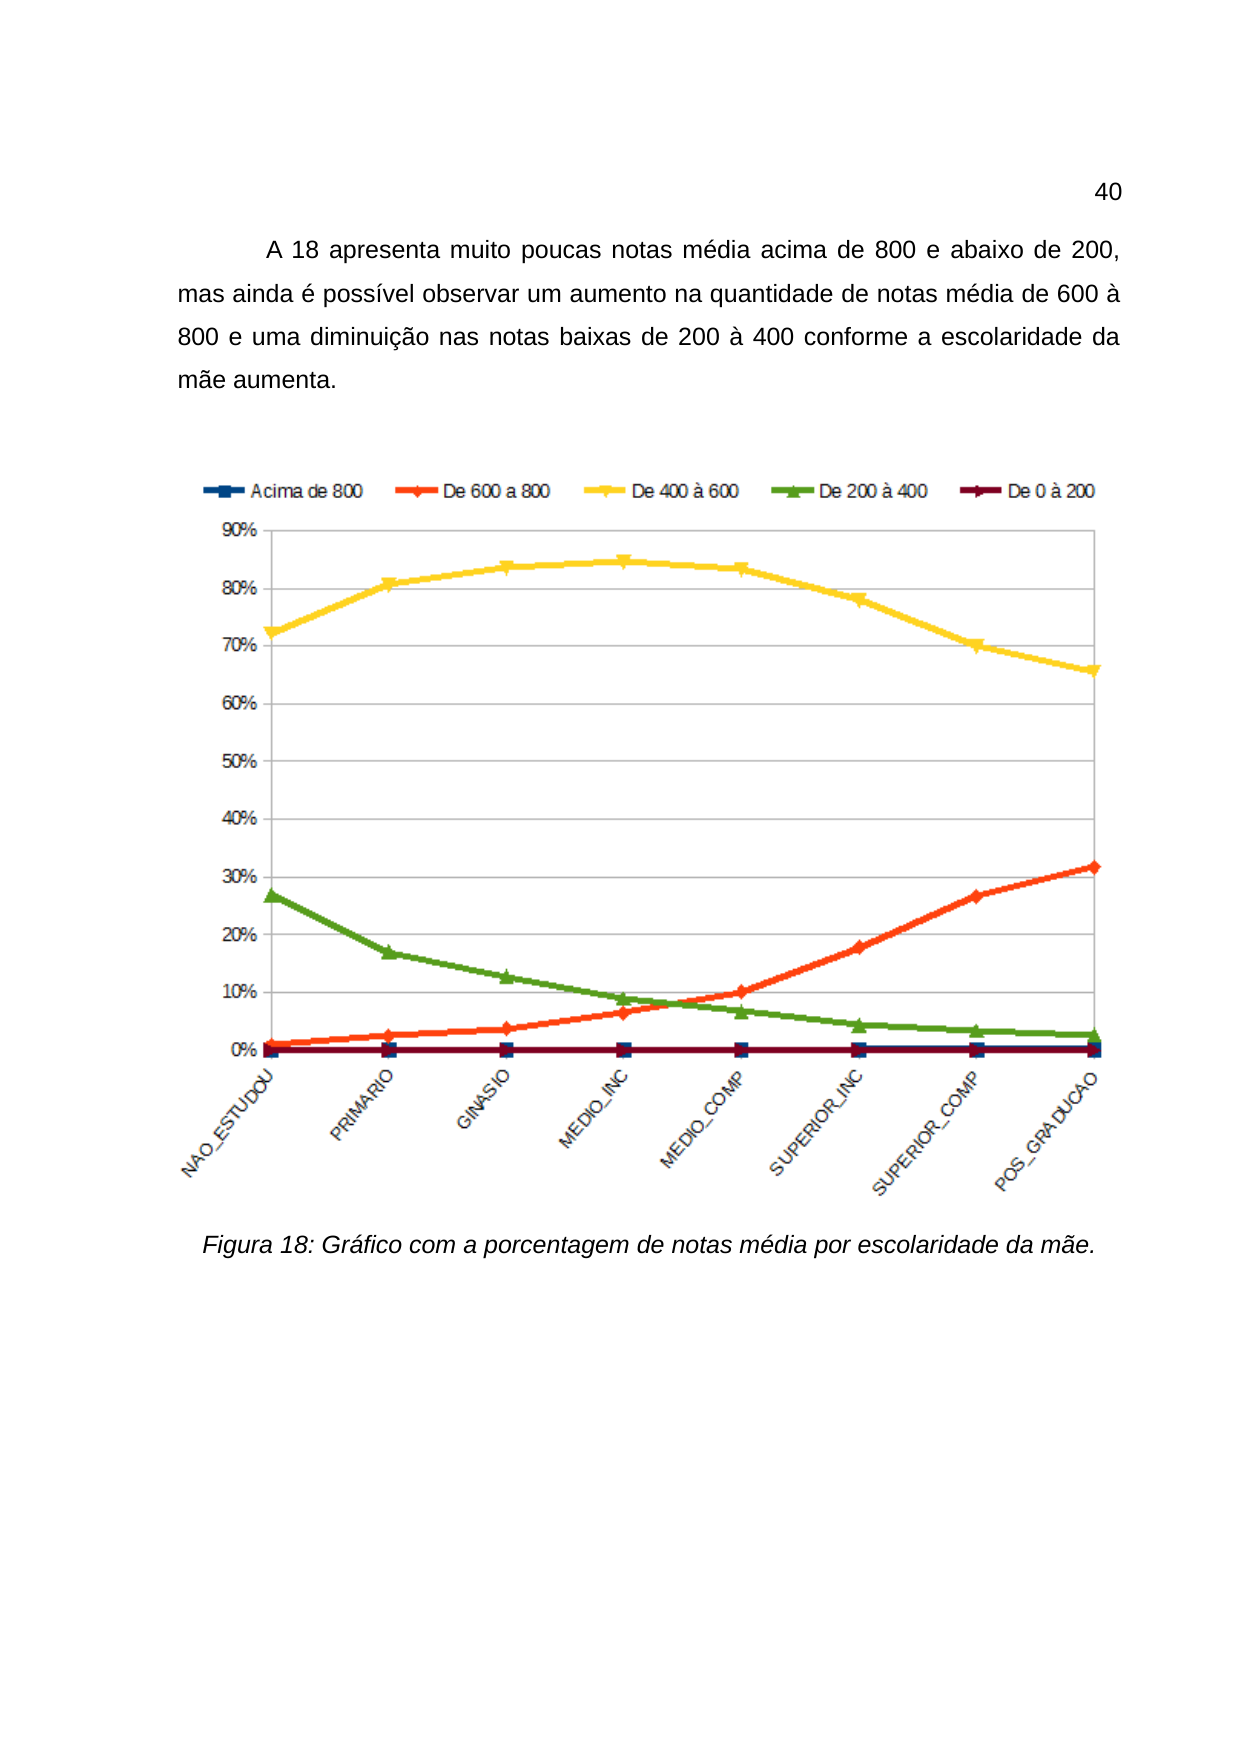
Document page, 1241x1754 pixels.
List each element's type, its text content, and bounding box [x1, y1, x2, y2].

text A Figura 18 apresenta muito poucas notas média acima de 800 e abaixo de 200, mas ainda é possível observar um aumento na quantidade de notas média de 600 à 800 e uma diminuição nas notas baixas de 200 à 400 conforme a escolaridade da mãe aumenta. [177, 235, 1122, 393]
text Figura 18: Gráfico com a porcentagem de notas média por escolaridade da mãe. [177, 1216, 1122, 1259]
picture [177, 475, 1123, 1216]
